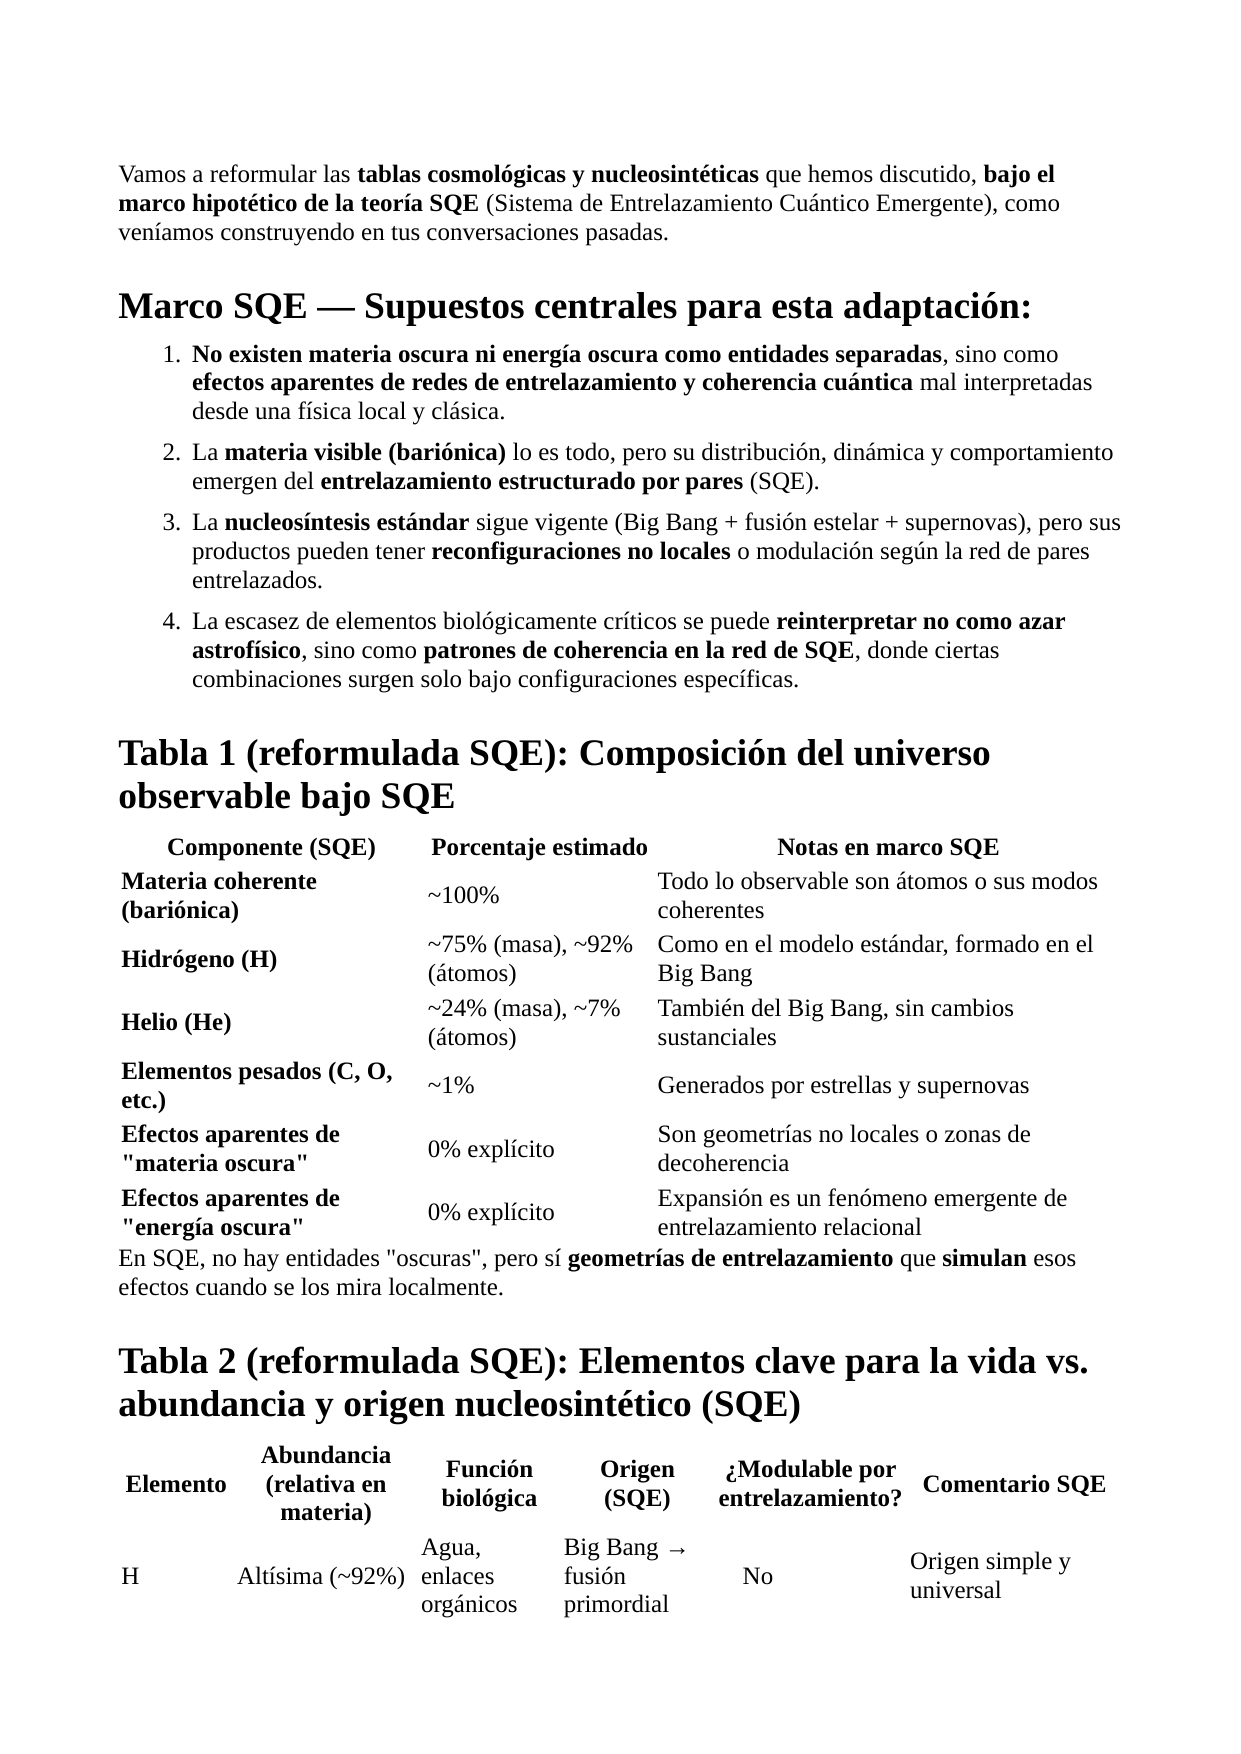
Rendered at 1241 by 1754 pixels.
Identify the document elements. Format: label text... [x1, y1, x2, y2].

table_cell ~75% (masa), ~92% (átomos) [425, 927, 654, 990]
table_cell 0% explícito [425, 1180, 654, 1243]
table_header Función biológica [418, 1437, 561, 1529]
list No existen materia oscura ni energía oscura como entidades separadas, sino como efectos aparentes de redes de entrelazamiento y coherencia cuántica mal interpretadas desde una física local y clásica. [162, 339, 1122, 425]
table_header Origen (SQE) [561, 1437, 714, 1529]
table_cell Expansión es un fenómeno emergente de entrelazamiento relacional [655, 1180, 1122, 1243]
table_cell Hidrógeno (H) [118, 927, 425, 990]
subtitle Tabla 1 (reformulada SQE): Composición del universo observable bajo SQE [118, 730, 1122, 816]
table_cell Efectos aparentes de "energía oscura" [118, 1180, 425, 1243]
table_cell También del Big Bang, sin cambios sustanciales [655, 990, 1122, 1053]
table_cell Altísima (~92%) [234, 1529, 418, 1621]
table_cell Generados por estrellas y supernovas [655, 1053, 1122, 1117]
subtitle Marco SQE — Supuestos centrales para esta adaptación: [118, 283, 1122, 326]
subtitle Tabla 2 (reformulada SQE): Elementos clave para la vida vs. abundancia y origen nucleosintético (SQE) [118, 1338, 1122, 1424]
table_header Elemento [118, 1437, 234, 1529]
list La escasez de elementos biológicamente críticos se puede reinterpretar no como azar astrofísico, sino como patrones de coherencia en la red de SQE, donde ciertas combinaciones surgen solo bajo configuraciones específicas. [162, 606, 1122, 692]
table_cell Son geometrías no locales o zonas de decoherencia [655, 1117, 1122, 1180]
table_header Notas en marco SQE [655, 829, 1122, 863]
table_header ¿Modulable por entrelazamiento? [714, 1437, 907, 1529]
table_header Comentario SQE [907, 1437, 1122, 1529]
table_cell Agua, enlaces orgánicos [418, 1529, 561, 1621]
list La nucleosíntesis estándar sigue vigente (Big Bang + fusión estelar + supernovas), pero sus productos pueden tener reconfiguraciones no locales o modulación según la red de pares entrelazados. [162, 507, 1122, 594]
text Vamos a reformular las tablas cosmológicas y nucleosintéticas que hemos discutido, bajo el marco hipotético de la teoría SQE (Sistema de Entrelazamiento Cuántico Emergente), como veníamos construyendo en tus conversaciones pasadas. [118, 159, 1122, 246]
table_cell Helio (He) [118, 990, 425, 1053]
text En SQE, no hay entidades "oscuras", pero sí geometrías de entrelazamiento que simulan esos efectos cuando se los mira localmente. [118, 1243, 1122, 1301]
table_header Abundancia (relativa en materia) [234, 1437, 418, 1529]
table_cell Materia coherente (bariónica) [118, 863, 425, 927]
table_cell H [118, 1529, 234, 1621]
table_cell Elementos pesados (C, O, etc.) [118, 1053, 425, 1117]
table_cell 0% explícito [425, 1117, 654, 1180]
table_cell ~24% (masa), ~7% (átomos) [425, 990, 654, 1053]
table_header Porcentaje estimado [425, 829, 654, 863]
table_cell ~1% [425, 1053, 654, 1117]
table_cell Big Bang → fusión primordial [561, 1529, 714, 1621]
table_cell ~100% [425, 863, 654, 927]
table_cell Todo lo observable son átomos o sus modos coherentes [655, 863, 1122, 927]
list La materia visible (bariónica) lo es todo, pero su distribución, dinámica y comportamiento emergen del entrelazamiento estructurado por pares (SQE). [162, 437, 1122, 495]
table_cell ❌ No [714, 1529, 907, 1621]
table_cell Origen simple y universal [907, 1529, 1122, 1621]
table_cell Como en el modelo estándar, formado en el Big Bang [655, 927, 1122, 990]
table_cell Efectos aparentes de "materia oscura" [118, 1117, 425, 1180]
table_header Componente (SQE) [118, 829, 425, 863]
